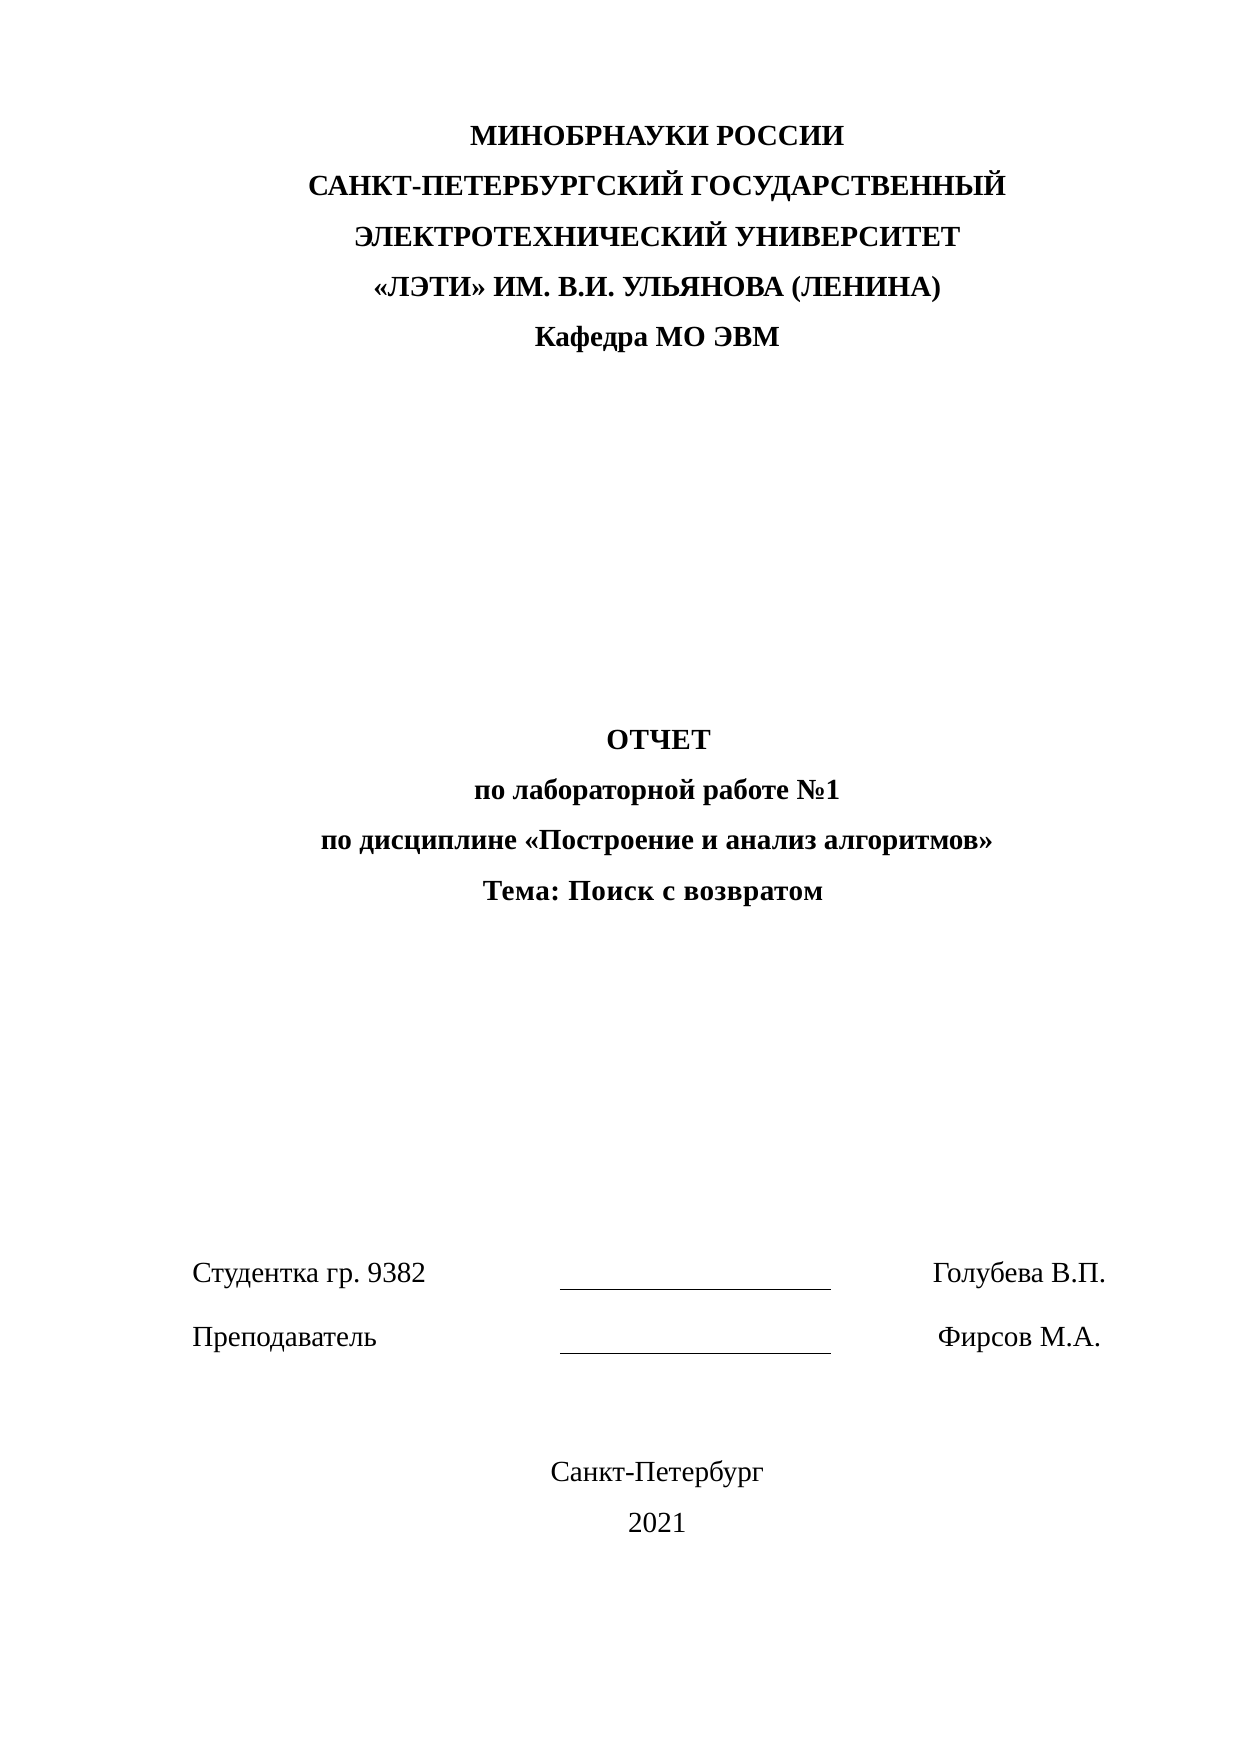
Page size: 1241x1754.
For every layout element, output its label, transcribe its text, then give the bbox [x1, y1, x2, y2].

text по дисциплине «Построение и анализ алгоритмов» [118, 822, 1122, 856]
text электротехнический университет [118, 219, 1122, 252]
table_header Голубева В.П. [831, 1225, 1133, 1289]
table_cell [560, 1290, 831, 1353]
table_header [560, 1225, 831, 1289]
table_header Студентка гр. 9382 [107, 1225, 560, 1289]
text по лабораторной работе №1 [118, 772, 1122, 806]
table_cell Преподаватель [107, 1289, 560, 1353]
text Санкт-Петербургский государственный [118, 168, 1122, 202]
table_cell Фирсов М.А. [831, 1289, 1133, 1353]
text МИНОБРНАУКИ РОССИИ [118, 118, 1122, 152]
text 2021 [118, 1505, 1122, 1538]
text отчет [118, 722, 1122, 755]
text Кафедра МО ЭВМ [118, 319, 1122, 353]
text Санкт-Петербург [118, 1454, 1122, 1488]
text «ЛЭТИ» им. В.И. Ульянова (Ленина) [118, 269, 1122, 303]
text Тема: Поиск с возвратом [118, 873, 1122, 906]
